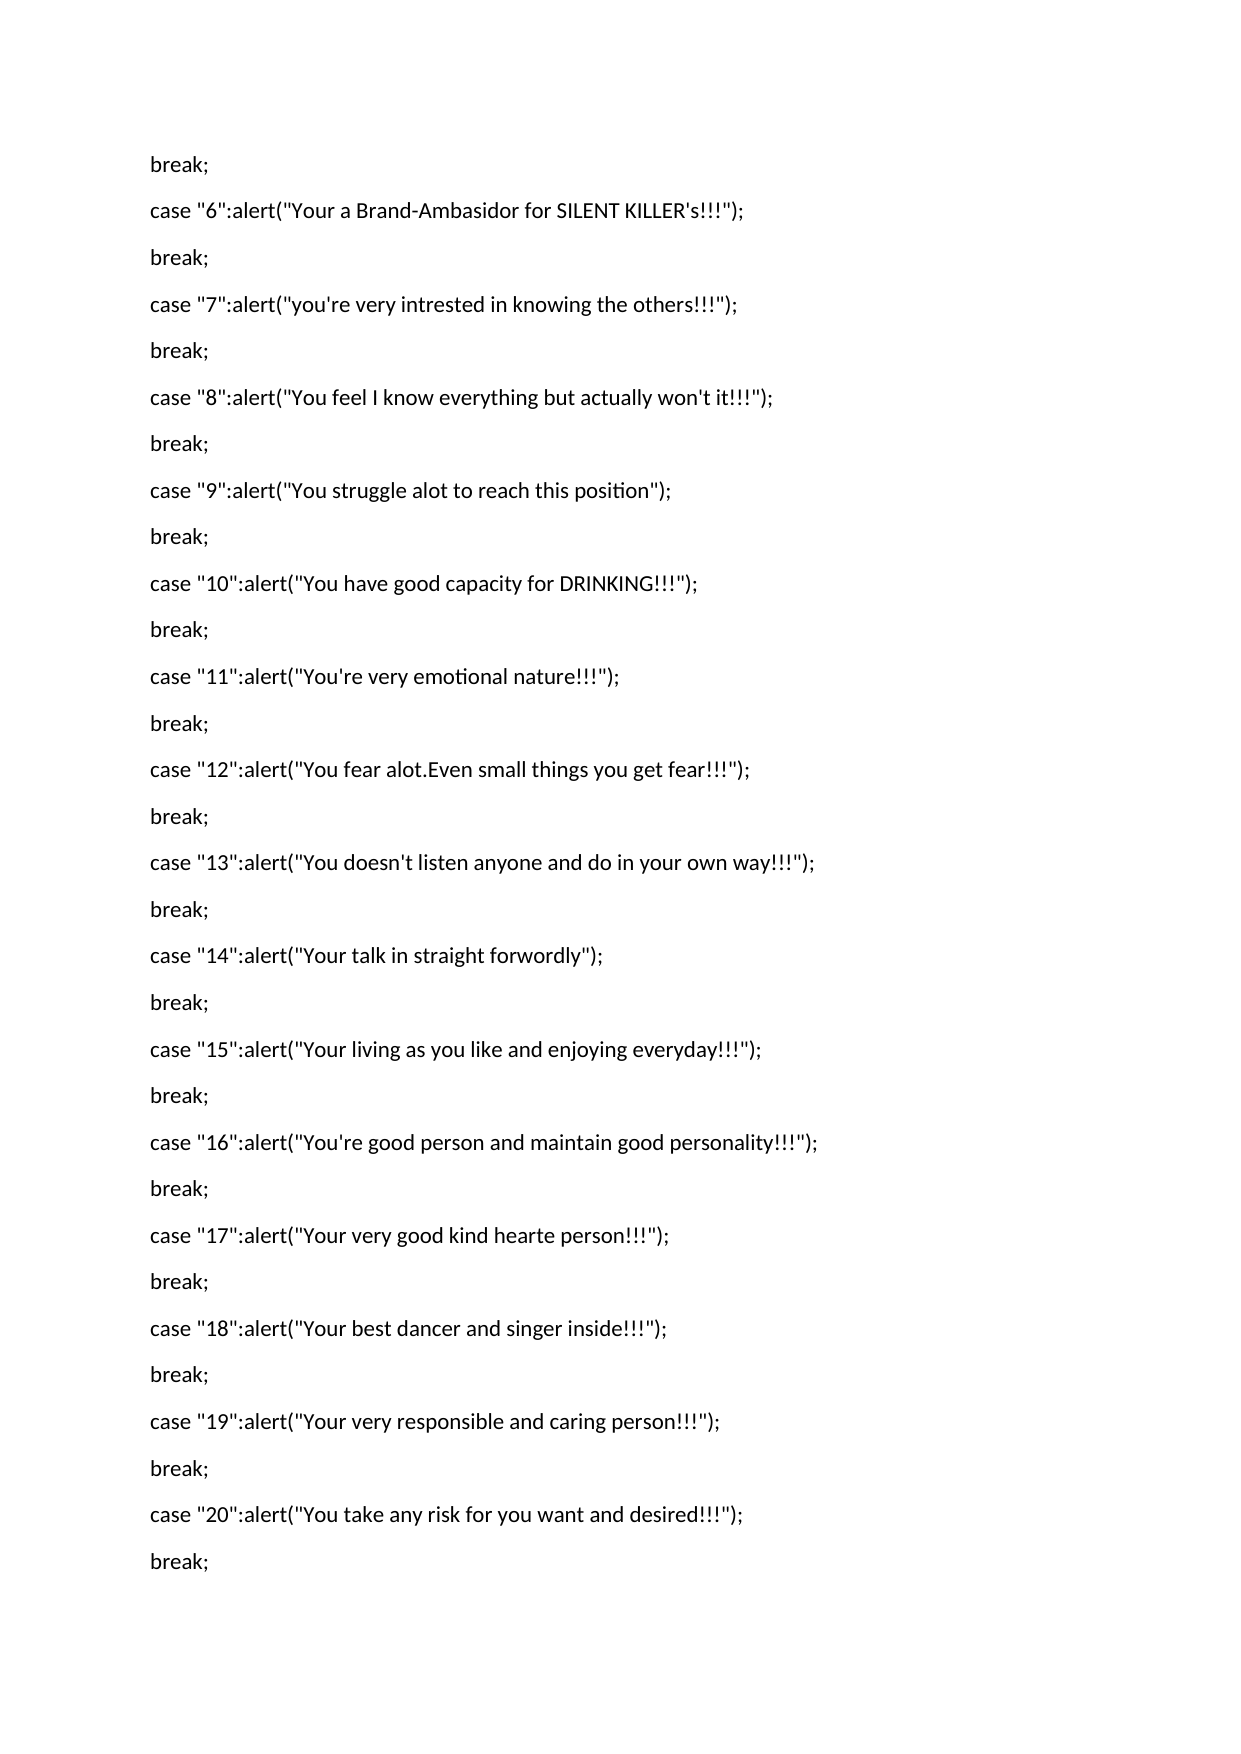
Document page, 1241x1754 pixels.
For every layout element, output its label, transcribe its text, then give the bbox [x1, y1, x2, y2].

text case "16":alert("You're good person and maintain good personality!!!"); [150, 1128, 1090, 1156]
text case "15":alert("Your living as you like and enjoying everyday!!!"); [150, 1035, 1090, 1063]
text case "14":alert("Your talk in straight forwordly"); [150, 942, 1090, 969]
text case "6":alert("Your a Brand-Ambasidor for SILENT KILLER's!!!"); [150, 197, 1090, 224]
text case "8":alert("You feel I know everything but actually won't it!!!"); [150, 383, 1090, 411]
text break; [150, 1081, 1090, 1109]
text break; [150, 1174, 1090, 1202]
text break; [150, 429, 1090, 457]
text case "13":alert("You doesn't listen anyone and do in your own way!!!"); [150, 848, 1090, 876]
text break; [150, 802, 1090, 830]
text break; [150, 895, 1090, 923]
text case "17":alert("Your very good kind hearte person!!!"); [150, 1221, 1090, 1249]
text break; [150, 1361, 1090, 1389]
text case "7":alert("you're very intrested in knowing the others!!!"); [150, 290, 1090, 318]
text case "9":alert("You struggle alot to reach this position"); [150, 476, 1090, 504]
text break; [150, 988, 1090, 1016]
text break; [150, 1547, 1090, 1575]
text break; [150, 1454, 1090, 1482]
text break; [150, 243, 1090, 271]
text case "19":alert("Your very responsible and caring person!!!"); [150, 1407, 1090, 1435]
text case "18":alert("Your best dancer and singer inside!!!"); [150, 1314, 1090, 1342]
text case "12":alert("You fear alot.Even small things you get fear!!!"); [150, 755, 1090, 783]
text break; [150, 150, 1090, 178]
text case "20":alert("You take any risk for you want and desired!!!"); [150, 1500, 1090, 1528]
text break; [150, 522, 1090, 551]
text case "10":alert("You have good capacity for DRINKING!!!"); [150, 569, 1090, 597]
text break; [150, 616, 1090, 644]
text break; [150, 709, 1090, 737]
text break; [150, 336, 1090, 364]
text break; [150, 1267, 1090, 1296]
text case "11":alert("You're very emotional nature!!!"); [150, 662, 1090, 690]
